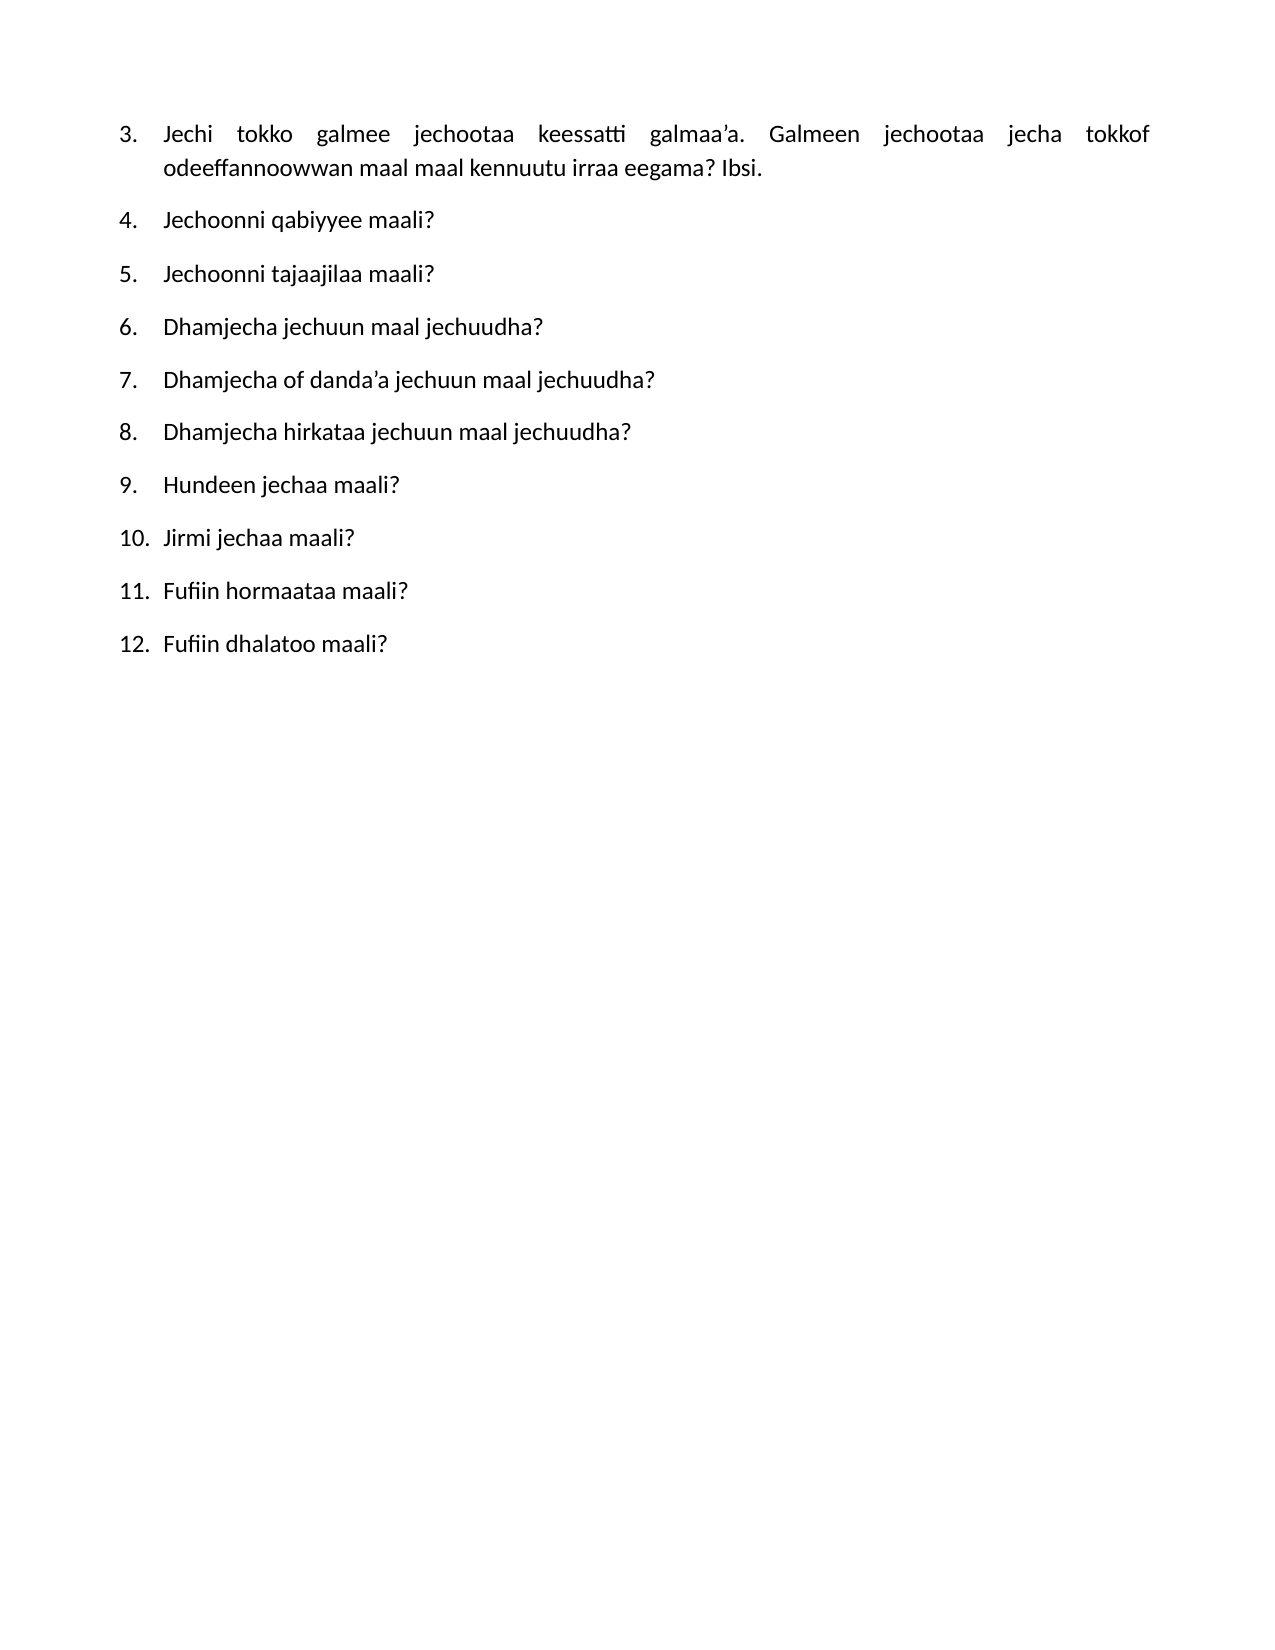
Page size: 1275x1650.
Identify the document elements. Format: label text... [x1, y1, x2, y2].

list Jirmi jechaa maali? [119, 522, 1151, 553]
list Jechoonni qabiyyee maali? [119, 205, 1151, 235]
list Fufiin hormaataa maali? [119, 575, 1151, 606]
list Jechi tokko galmee jechootaa keessatti galmaa’a. Galmeen jechootaa jecha tokkof odeeffannoowwan maal maal kennuutu irraa eegama? Ibsi. [119, 118, 1151, 182]
list Dhamjecha of danda’a jechuun maal jechuudha? [119, 364, 1151, 394]
list Dhamjecha hirkataa jechuun maal jechuudha? [119, 416, 1151, 447]
list Hundeen jechaa maali? [119, 469, 1151, 500]
list Dhamjecha jechuun maal jechuudha? [119, 311, 1151, 341]
list Fufiin dhalatoo maali? [119, 628, 1151, 659]
list Jechoonni tajaajilaa maali? [119, 258, 1151, 288]
